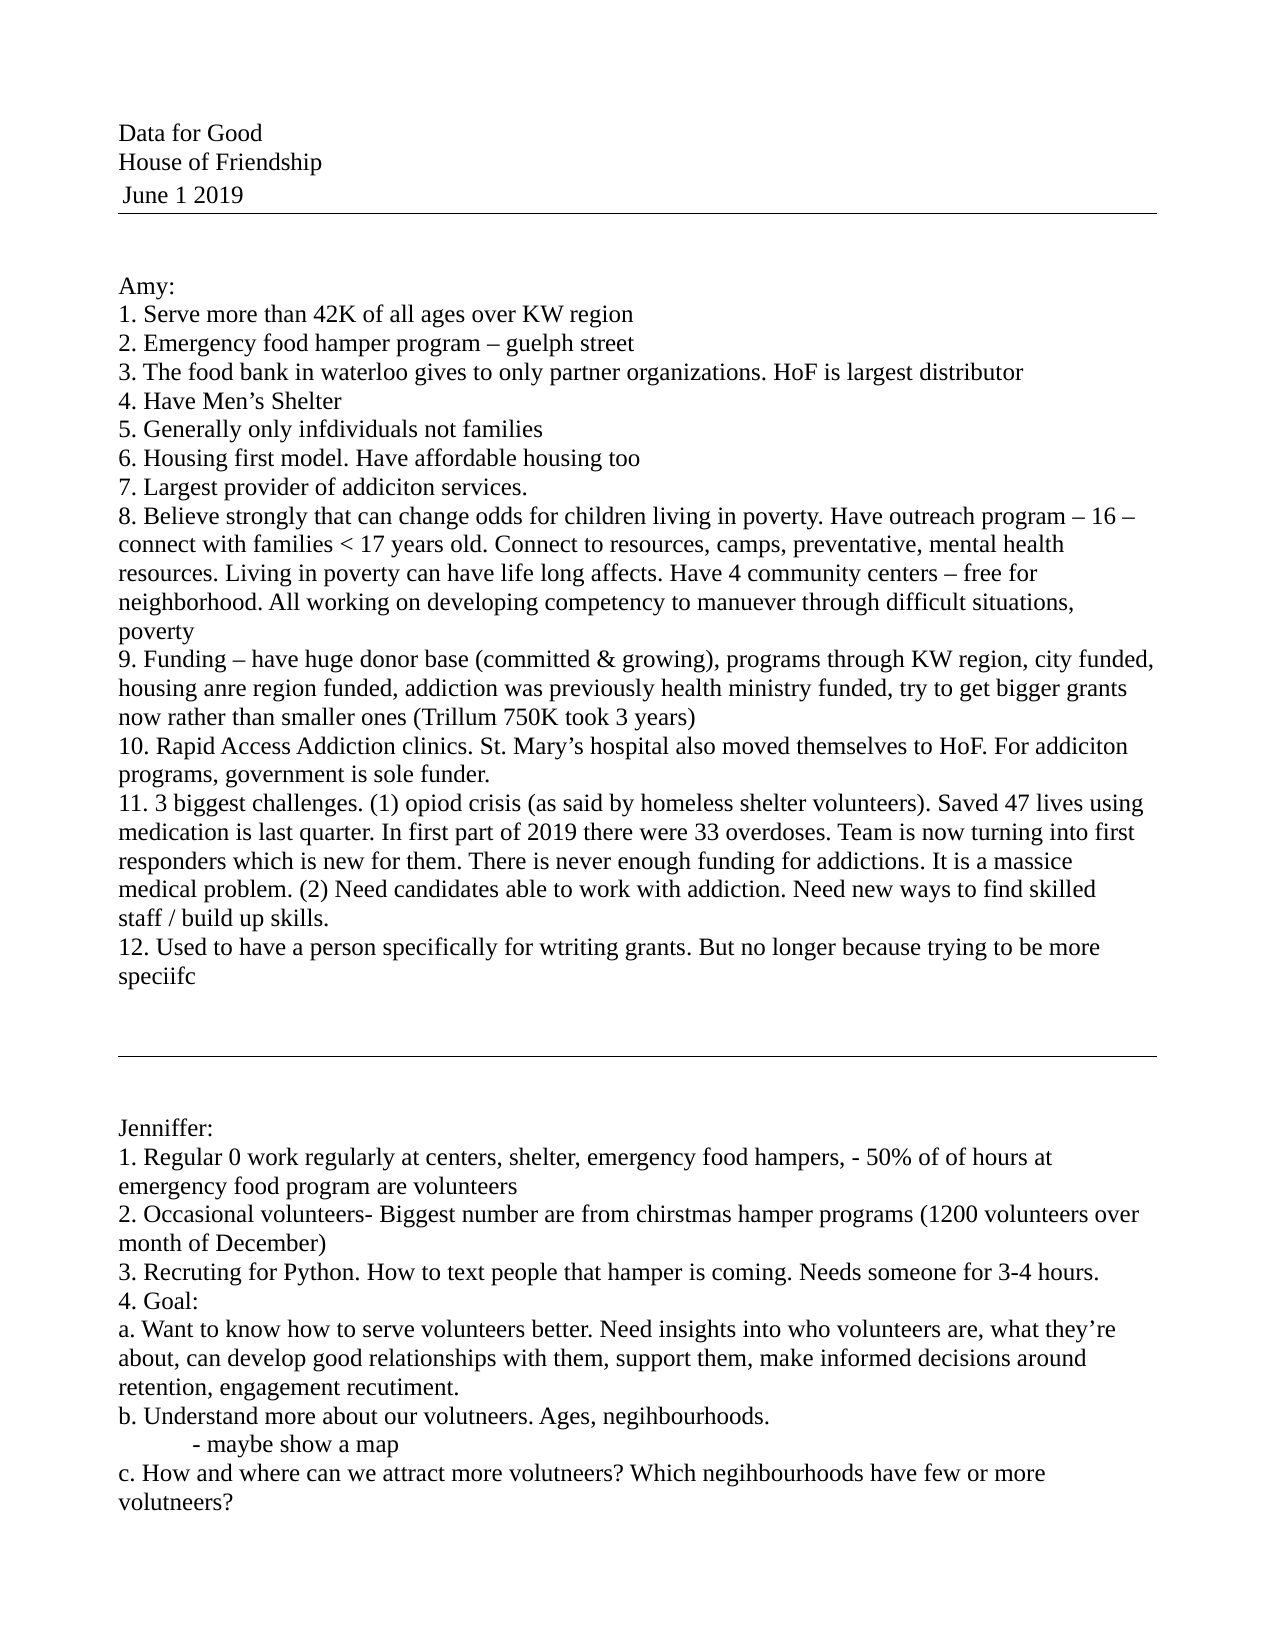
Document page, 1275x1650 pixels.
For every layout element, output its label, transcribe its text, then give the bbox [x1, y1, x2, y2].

text 6. Housing first model. Have affordable housing too [118, 443, 1157, 472]
text 4. Goal: [118, 1286, 1157, 1314]
text 2. Occasional volunteers- Biggest number are from chirstmas hamper programs (1200 volunteers over month of December) [118, 1199, 1157, 1257]
text 1. Serve more than 42K of all ages over KW region [118, 299, 1157, 328]
text 4. Have Men’s Shelter [118, 386, 1157, 414]
text b. Understand more about our volutneers. Ages, negihbourhoods. [118, 1401, 1157, 1429]
text Data for Good [118, 118, 1157, 147]
text 10. Rapid Access Addiction clinics. St. Mary’s hospital also moved themselves to HoF. For addiciton programs, government is sole funder. [118, 731, 1157, 788]
text 9. Funding – have huge donor base (committed & growing), programs through KW region, city funded, housing anre region funded, addiction was previously health ministry funded, try to get bigger grants now rather than smaller ones (Trillum 750K took 3 years) [118, 644, 1157, 731]
text 3. The food bank in waterloo gives to only partner organizations. HoF is largest distributor [118, 357, 1157, 386]
text 2. Emergency food hamper program – guelph street [118, 328, 1157, 357]
text 1. Regular 0 work regularly at centers, shelter, emergency food hampers, - 50% of of hours at emergency food program are volunteers [118, 1142, 1157, 1199]
text 7. Largest provider of addiciton services. [118, 472, 1157, 501]
text - maybe show a map [118, 1429, 1157, 1458]
text 3. Recruting for Python. How to text people that hamper is coming. Needs someone for 3-4 hours. [118, 1257, 1157, 1286]
text 8. Believe strongly that can change odds for children living in poverty. Have outreach program – 16 – connect with families < 17 years old. Connect to resources, camps, preventative, mental health resources. Living in poverty can have life long affects. Have 4 community centers – free for neighborhood. All working on developing competency to manuever through difficult situations, poverty [118, 501, 1157, 644]
text 12. Used to have a person specifically for wtriting grants. But no longer because trying to be more speciifc [118, 932, 1157, 989]
text Amy: [118, 271, 1157, 299]
text c. How and where can we attract more volutneers? Which negihbourhoods have few or more volutneers? [118, 1458, 1157, 1516]
text 11. 3 biggest challenges. (1) opiod crisis (as said by homeless shelter volunteers). Saved 47 lives using medication is last quarter. In first part of 2019 there were 33 overdoses. Team is now turning into first responders which is new for them. There is never enough funding for addictions. It is a massice medical problem. (2) Need candidates able to work with addiction. Need new ways to find skilled staff / build up skills. [118, 788, 1157, 932]
text House of Friendship [118, 147, 1157, 176]
text June 1 2019 [118, 176, 1157, 213]
text Jenniffer: [118, 1113, 1157, 1142]
text a. Want to know how to serve volunteers better. Need insights into who volunteers are, what they’re about, can develop good relationships with them, support them, make informed decisions around retention, engagement recutiment. [118, 1314, 1157, 1401]
text 5. Generally only infdividuals not families [118, 414, 1157, 443]
